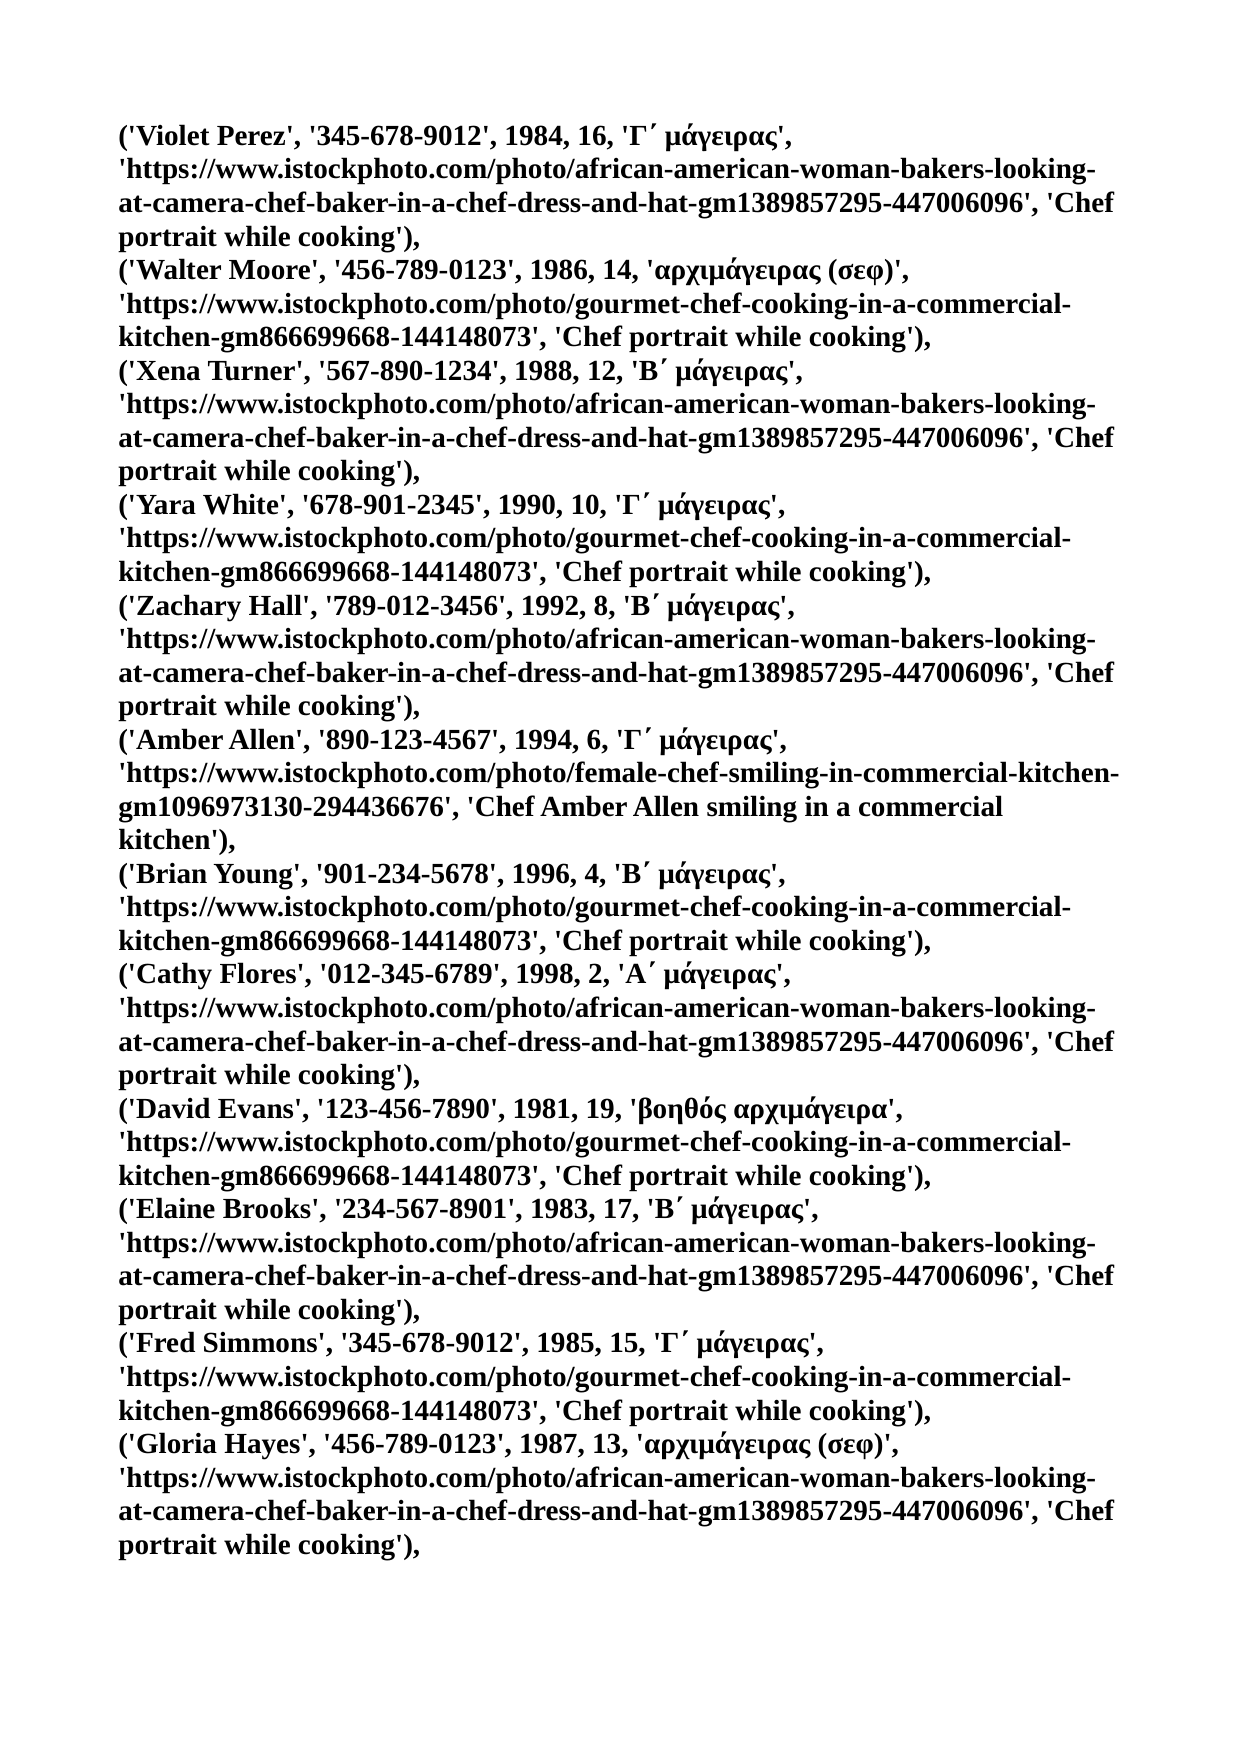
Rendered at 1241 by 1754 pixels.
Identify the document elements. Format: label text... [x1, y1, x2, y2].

text ('David Evans', '123-456-7890', 1981, 19, 'βοηθός αρχιμάγειρα', 'https://www.istockphoto.com/photo/gourmet-chef-cooking-in-a-commercial-kitchen-gm866699668-144148073', 'Chef portrait while cooking'), [118, 1091, 1122, 1191]
text ('Gloria Hayes', '456-789-0123', 1987, 13, 'αρχιμάγειρας (σεφ)', 'https://www.istockphoto.com/photo/african-american-woman-bakers-looking-at-camera-chef-baker-in-a-chef-dress-and-hat-gm1389857295-447006096', 'Chef portrait while cooking'), [118, 1426, 1122, 1560]
text ('Zachary Hall', '789-012-3456', 1992, 8, 'Β΄ μάγειρας', 'https://www.istockphoto.com/photo/african-american-woman-bakers-looking-at-camera-chef-baker-in-a-chef-dress-and-hat-gm1389857295-447006096', 'Chef portrait while cooking'), [118, 588, 1122, 722]
text ('Cathy Flores', '012-345-6789', 1998, 2, 'A΄ μάγειρας', 'https://www.istockphoto.com/photo/african-american-woman-bakers-looking-at-camera-chef-baker-in-a-chef-dress-and-hat-gm1389857295-447006096', 'Chef portrait while cooking'), [118, 957, 1122, 1091]
text ('Elaine Brooks', '234-567-8901', 1983, 17, 'Β΄ μάγειρας', 'https://www.istockphoto.com/photo/african-american-woman-bakers-looking-at-camera-chef-baker-in-a-chef-dress-and-hat-gm1389857295-447006096', 'Chef portrait while cooking'), [118, 1191, 1122, 1326]
text ('Violet Perez', '345-678-9012', 1984, 16, 'Γ΄ μάγειρας', 'https://www.istockphoto.com/photo/african-american-woman-bakers-looking-at-camera-chef-baker-in-a-chef-dress-and-hat-gm1389857295-447006096', 'Chef portrait while cooking'), [118, 118, 1122, 252]
text ('Yara White', '678-901-2345', 1990, 10, 'Γ΄ μάγειρας', 'https://www.istockphoto.com/photo/gourmet-chef-cooking-in-a-commercial-kitchen-gm866699668-144148073', 'Chef portrait while cooking'), [118, 487, 1122, 588]
text ('Fred Simmons', '345-678-9012', 1985, 15, 'Γ΄ μάγειρας', 'https://www.istockphoto.com/photo/gourmet-chef-cooking-in-a-commercial-kitchen-gm866699668-144148073', 'Chef portrait while cooking'), [118, 1326, 1122, 1426]
text ('Amber Allen', '890-123-4567', 1994, 6, 'Γ΄ μάγειρας', 'https://www.istockphoto.com/photo/female-chef-smiling-in-commercial-kitchen-gm1096973130-294436676', 'Chef Amber Allen smiling in a commercial kitchen'), [118, 722, 1122, 856]
text ('Walter Moore', '456-789-0123', 1986, 14, 'αρχιμάγειρας (σεφ)', 'https://www.istockphoto.com/photo/gourmet-chef-cooking-in-a-commercial-kitchen-gm866699668-144148073', 'Chef portrait while cooking'), [118, 252, 1122, 353]
text ('Brian Young', '901-234-5678', 1996, 4, 'Β΄ μάγειρας', 'https://www.istockphoto.com/photo/gourmet-chef-cooking-in-a-commercial-kitchen-gm866699668-144148073', 'Chef portrait while cooking'), [118, 856, 1122, 957]
text ('Xena Turner', '567-890-1234', 1988, 12, 'Β΄ μάγειρας', 'https://www.istockphoto.com/photo/african-american-woman-bakers-looking-at-camera-chef-baker-in-a-chef-dress-and-hat-gm1389857295-447006096', 'Chef portrait while cooking'), [118, 353, 1122, 487]
